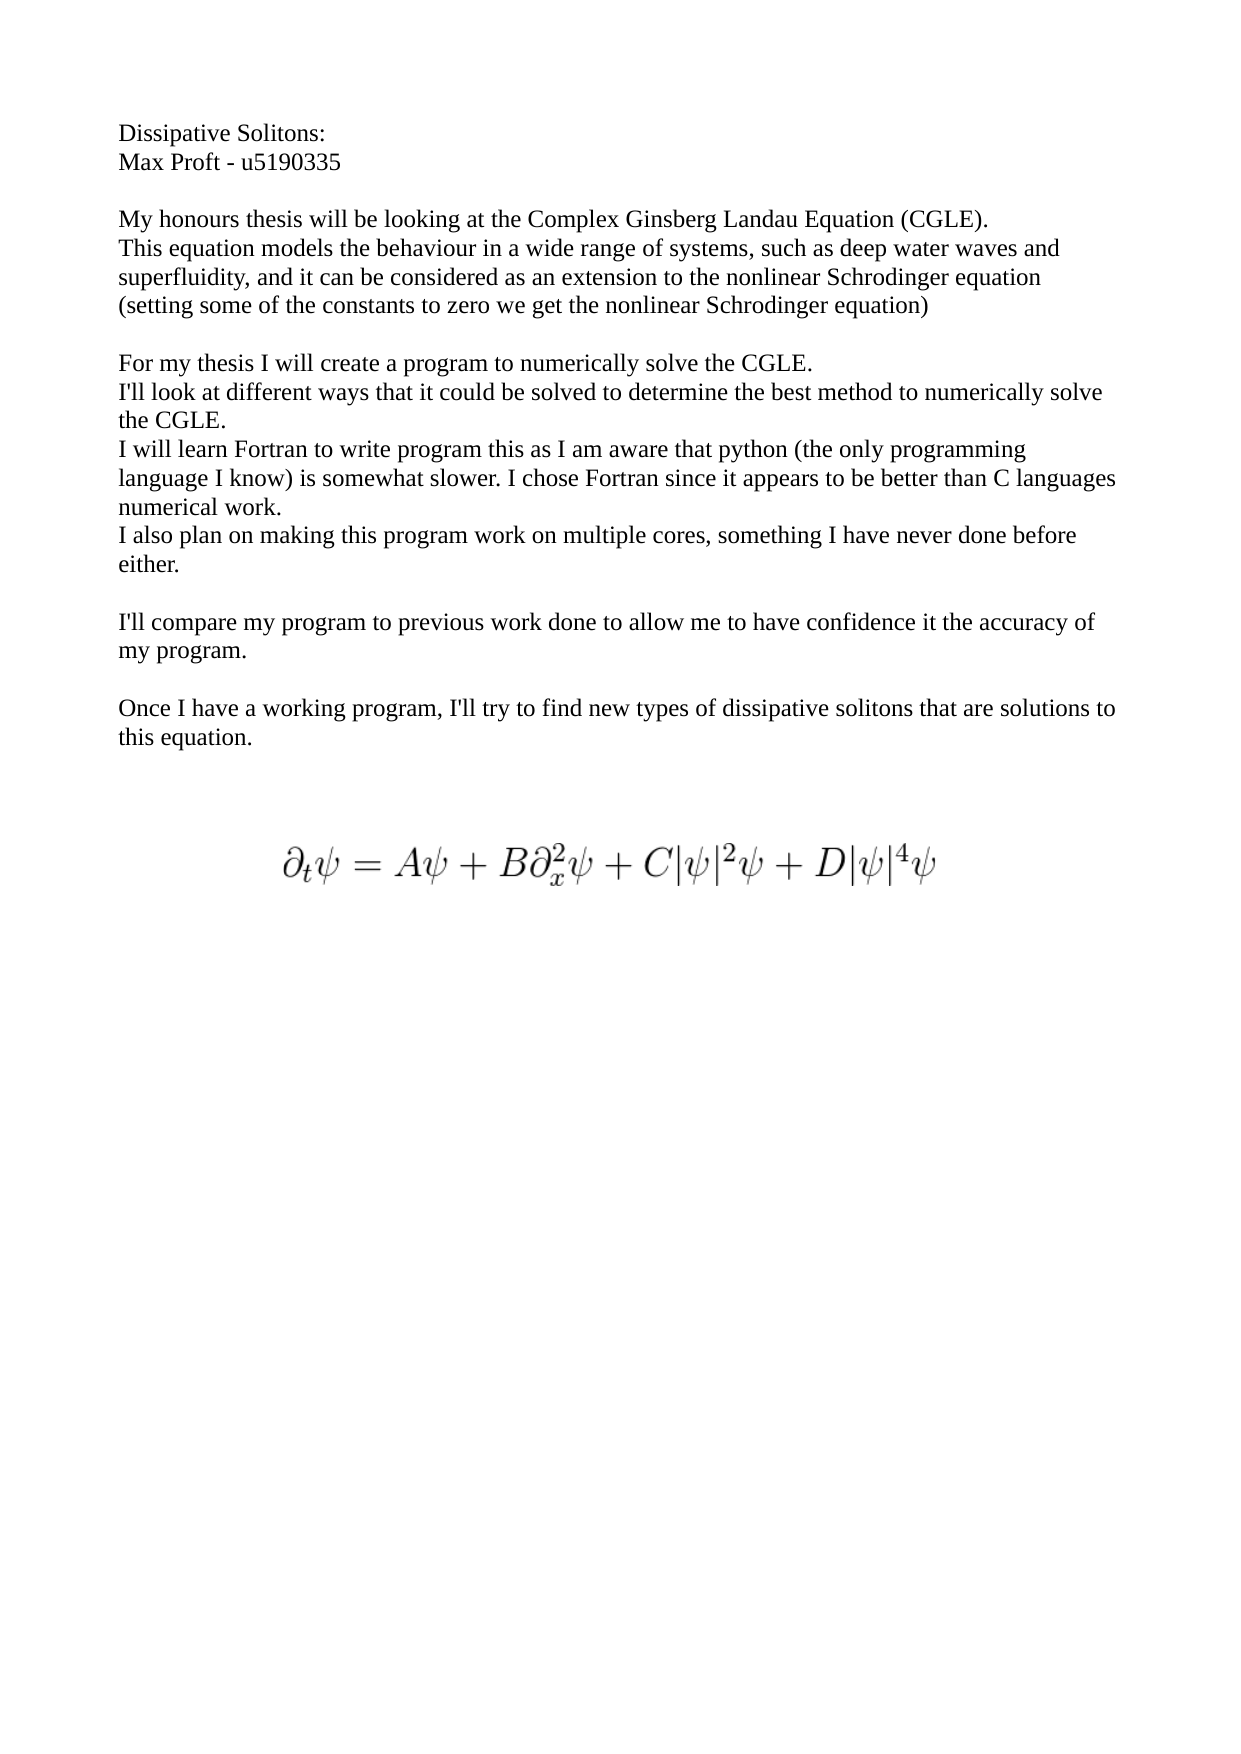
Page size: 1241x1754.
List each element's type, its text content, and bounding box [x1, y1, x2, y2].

text I'll look at different ways that it could be solved to determine the best method to numerically solve the CGLE. [118, 377, 1122, 434]
text This equation models the behaviour in a wide range of systems, such as deep water waves and superfluidity, and it can be considered as an extension to the nonlinear Schrodinger equation (setting some of the constants to zero we get the nonlinear Schrodinger equation) [118, 233, 1122, 319]
text I will learn Fortran to write program this as I am aware that python (the only programming language I know) is somewhat slower. I chose Fortran since it appears to be better than C languages numerical work. [118, 434, 1122, 521]
text My honours thesis will be looking at the Complex Ginsberg Landau Equation (CGLE). [118, 204, 1122, 233]
text Once I have a working program, I'll try to find new types of dissipative solitons that are solutions to this equation. [118, 693, 1122, 751]
text I'll compare my program to previous work done to allow me to have confidence it the accuracy of my program. [118, 607, 1122, 664]
text I also plan on making this program work on multiple cores, something I have never done before either. [118, 521, 1122, 578]
text Max Proft - u5190335 [118, 147, 1122, 176]
text For my thesis I will create a program to numerically solve the CGLE. [118, 348, 1122, 377]
picture [283, 843, 936, 886]
text Dissipative Solitons: [118, 118, 1122, 147]
